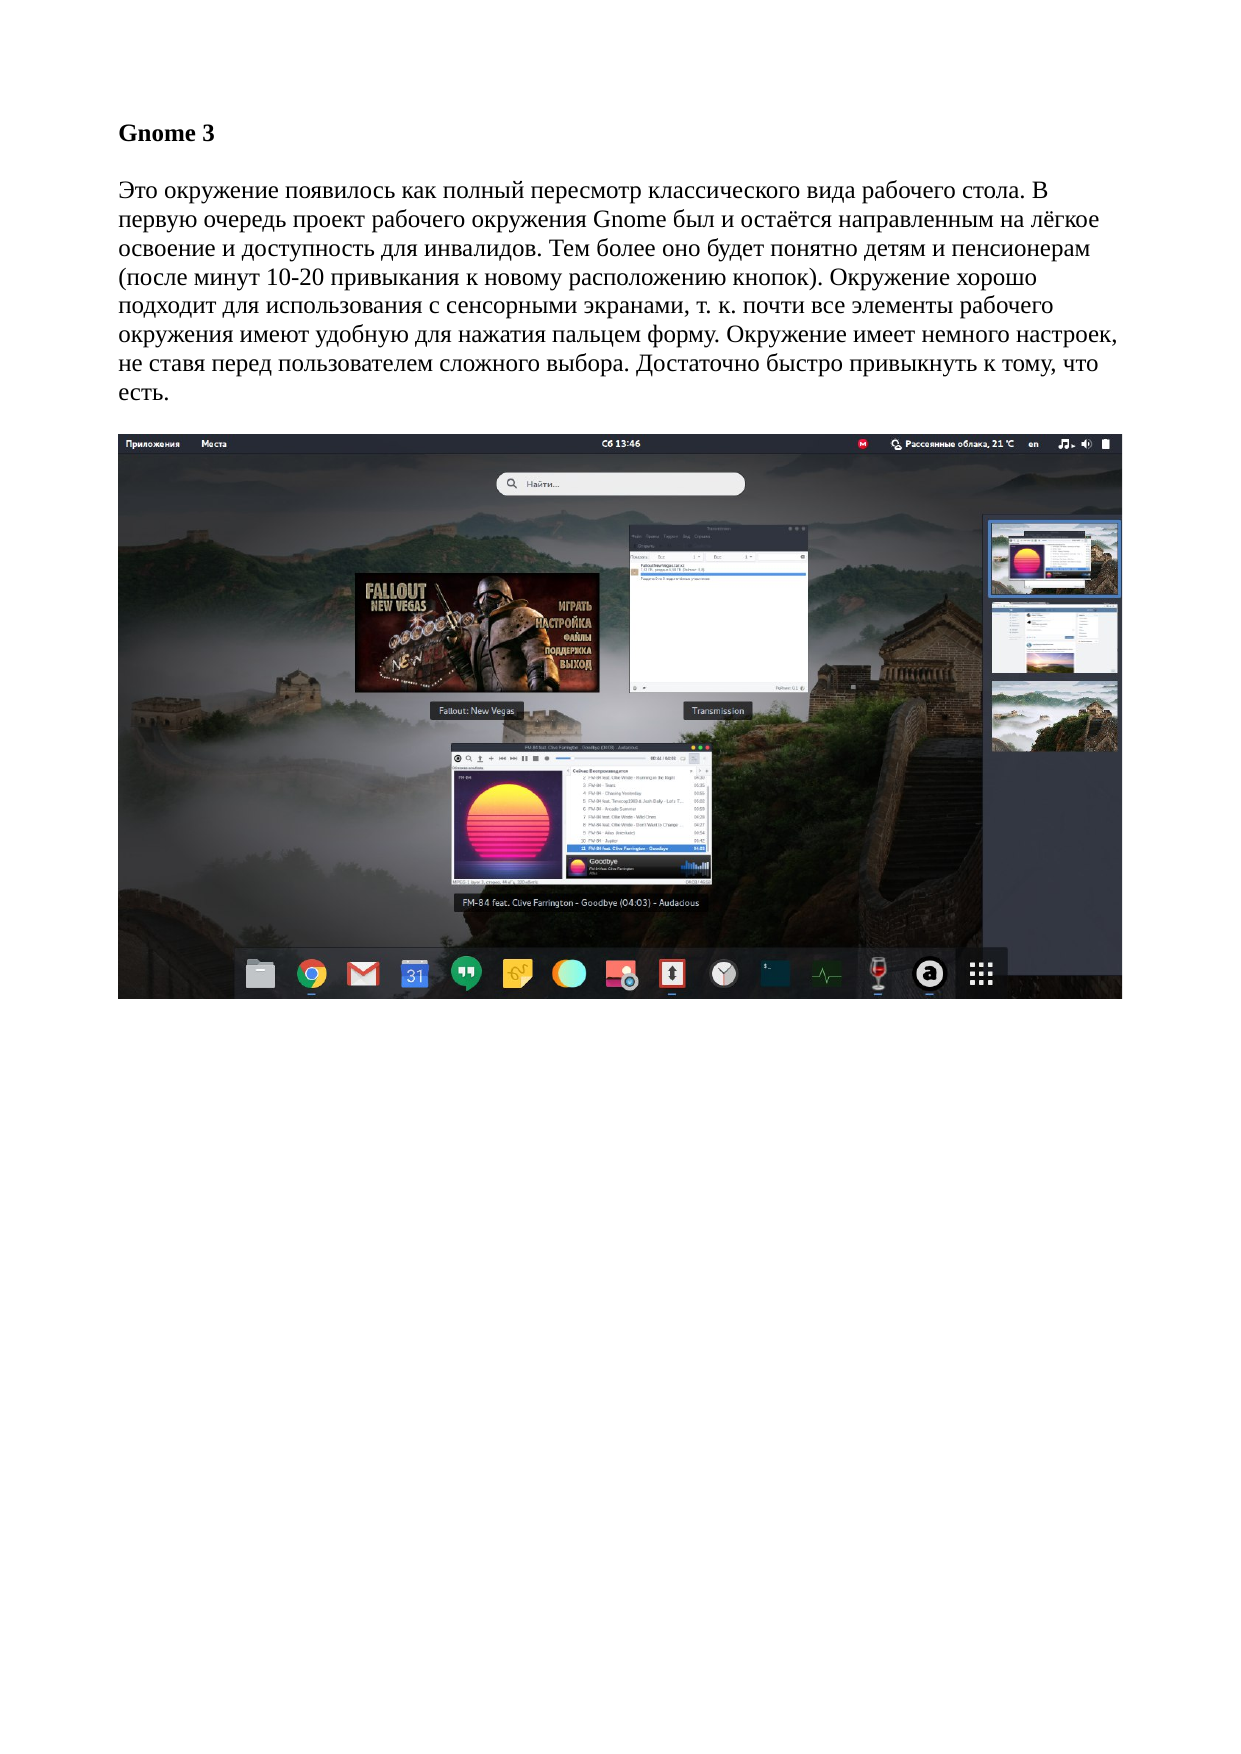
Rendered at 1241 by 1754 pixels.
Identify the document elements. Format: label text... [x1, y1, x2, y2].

text Это окружение появилось как полный пересмотр классического вида рабочего стола. В первую очередь проект рабочего окружения Gnome был и остаётся направленным на лёгкое освоение и доступность для инвалидов. Тем более оно будет понятно детям и пенсионерам (после минут 10-20 привыкания к новому расположению кнопок). Окружение хорошо подходит для использования с сенсорными экранами, т. к. почти все элементы рабочего окружения имеют удобную для нажатия пальцем форму. Окружение имеет немного настроек, не ставя перед пользователем сложного выбора. Достаточно быстро привыкнуть к тому, что есть. [118, 176, 1122, 406]
picture [118, 434, 1123, 999]
text Gnome 3 [118, 118, 1122, 147]
